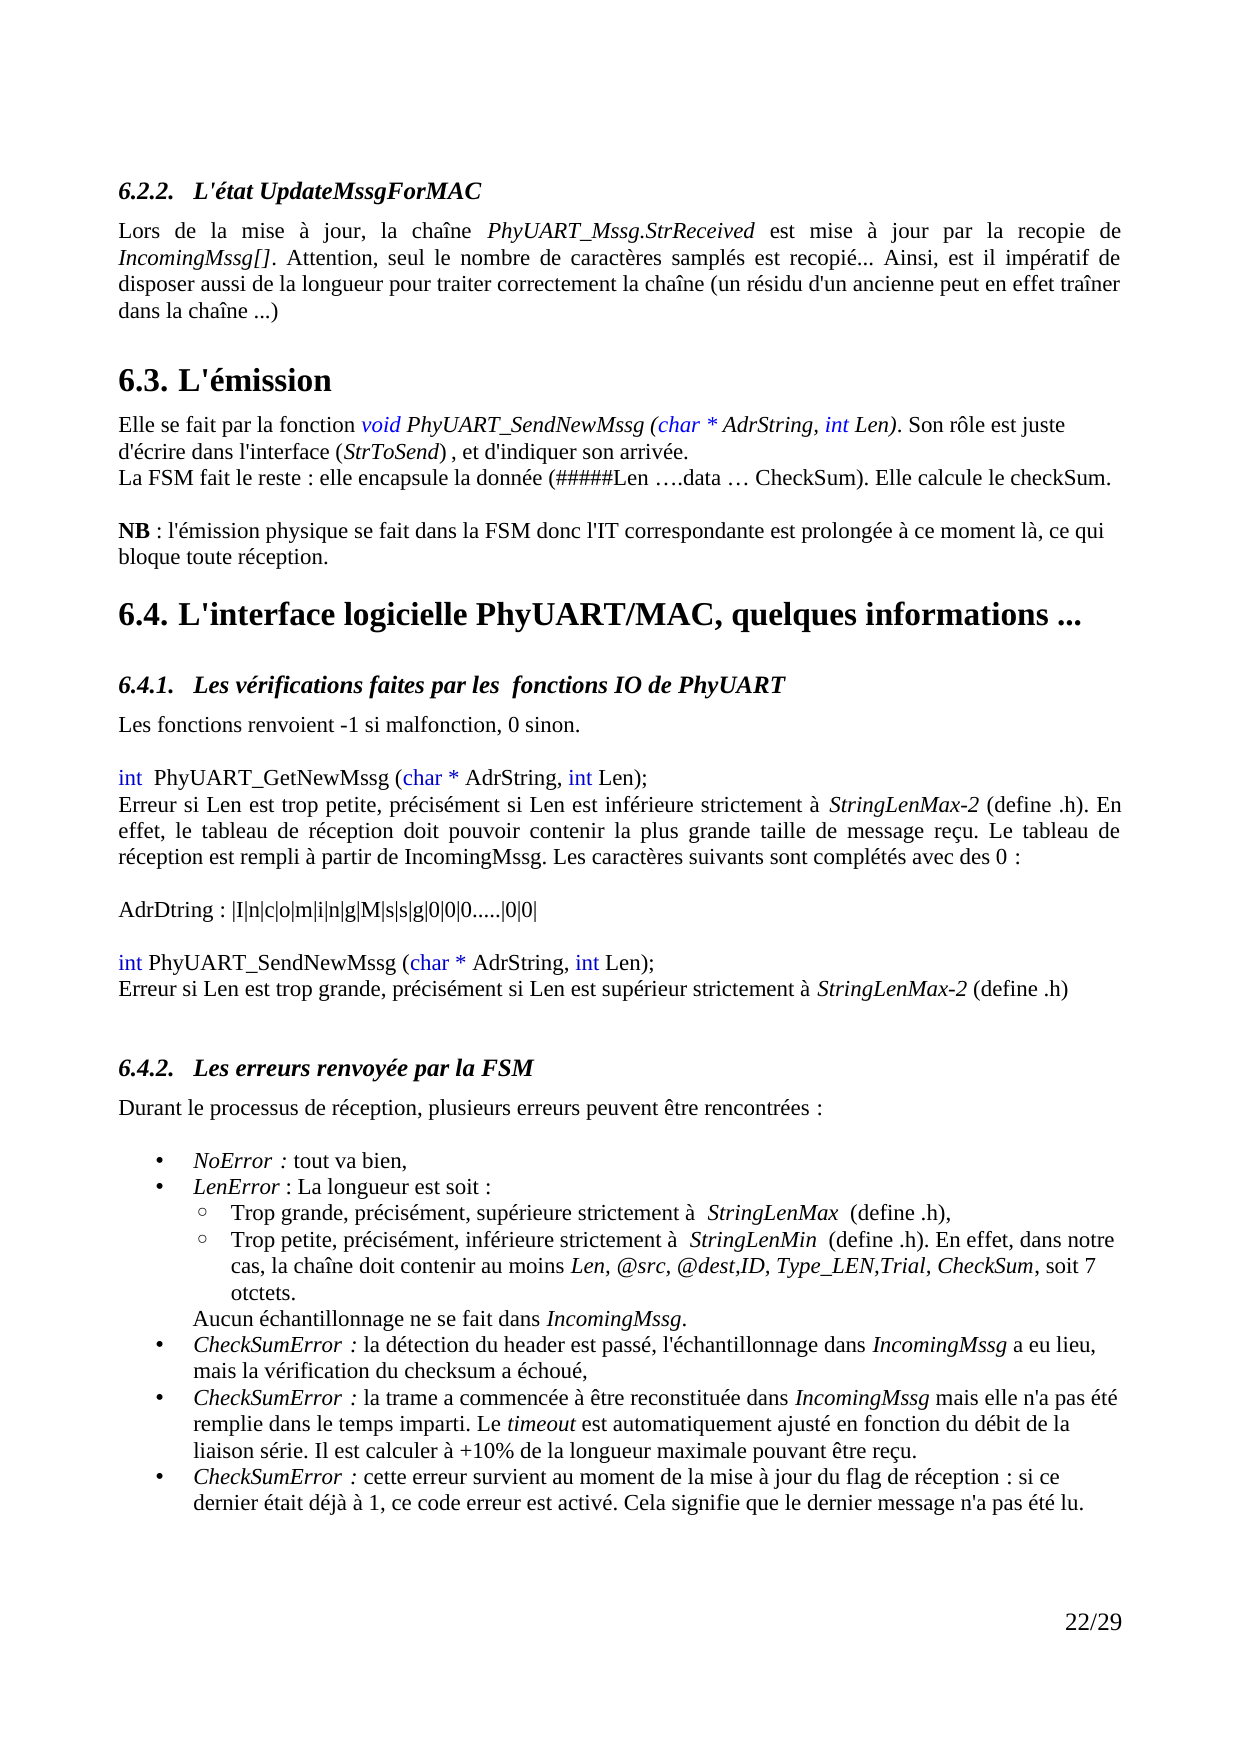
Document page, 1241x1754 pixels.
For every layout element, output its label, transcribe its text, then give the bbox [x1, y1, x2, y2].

text Les fonctions renvoient -1 si malfonction, 0 sinon. [118, 712, 1122, 738]
text int PhyUART_SendNewMssg (char * AdrString, int Len); [118, 949, 1122, 975]
text Elle se fait par la fonction void PhyUART_SendNewMssg (char * AdrString, int Len). Son rôle est juste d'écrire dans l'interface (StrToSend) , et d'indiquer son arrivée. [118, 411, 1122, 464]
text La FSM fait le reste : elle encapsule la donnée (#####Len ….data … CheckSum). Elle calcule le checkSum. [118, 464, 1122, 490]
text AdrDtring : |I|n|c|o|m|i|n|g|M|s|s|g|0|0|0.....|0|0| [118, 896, 1122, 922]
list Trop grande, précisément, supérieure strictement à StringLenMax (define .h), [193, 1199, 1122, 1226]
subtitle Les vérifications faites par les fonctions IO de PhyUART [118, 670, 1122, 699]
text int PhyUART_GetNewMssg (char * AdrString, int Len); [118, 764, 1122, 791]
text Aucun échantillonnage ne se fait dans IncomingMssg. [118, 1305, 1122, 1331]
subtitle Les erreurs renvoyée par la FSM [118, 1053, 1122, 1082]
subtitle L'interface logicielle PhyUART/MAC, quelques informations ... [118, 594, 1122, 633]
list Trop petite, précisément, inférieure strictement à StringLenMin (define .h). En effet, dans notre cas, la chaîne doit contenir au moins Len, @src, @dest,ID, Type_LEN,Trial, CheckSum, soit 7 otctets. [193, 1226, 1122, 1305]
text Erreur si Len est trop grande, précisément si Len est supérieur strictement à StringLenMax-2 (define .h) [118, 975, 1122, 1001]
list CheckSumError : la trame a commencée à être reconstituée dans IncomingMssg mais elle n'a pas été remplie dans le temps imparti. Le timeout est automatiquement ajusté en fonction du débit de la liaison série. Il est calculer à +10% de la longueur maximale pouvant être reçu. [156, 1384, 1122, 1463]
list CheckSumError : la détection du header est passé, l'échantillonnage dans IncomingMssg a eu lieu, mais la vérification du checksum a échoué, [156, 1331, 1122, 1384]
list LenError : La longueur est soit : [156, 1173, 1122, 1199]
text Erreur si Len est trop petite, précisément si Len est inférieure strictement à StringLenMax-2 (define .h). En effet, le tableau de réception doit pouvoir contenir la plus grande taille de message reçu. Le tableau de réception est rempli à partir de IncomingMssg. Les caractères suivants sont complétés avec des 0 : [118, 791, 1122, 870]
list CheckSumError : cette erreur survient au moment de la mise à jour du flag de réception : si ce dernier était déjà à 1, ce code erreur est activé. Cela signifie que le dernier message n'a pas été lu. [156, 1463, 1122, 1516]
text Durant le processus de réception, plusieurs erreurs peuvent être rencontrées : [118, 1094, 1122, 1120]
text NB : l'émission physique se fait dans la FSM donc l'IT correspondante est prolongée à ce moment là, ce qui bloque toute réception. [118, 517, 1122, 569]
subtitle L'état UpdateMssgForMAC [118, 176, 1122, 205]
list NoError : tout va bien, [156, 1147, 1122, 1173]
text Lors de la mise à jour, la chaîne PhyUART_Mssg.StrReceived est mise à jour par la recopie de IncomingMssg[]. Attention, seul le nombre de caractères samplés est recopié... Ainsi, est il impératif de disposer aussi de la longueur pour traiter correctement la chaîne (un résidu d'un ancienne peut en effet traîner dans la chaîne ...) [118, 218, 1122, 323]
subtitle L'émission [118, 361, 1122, 399]
